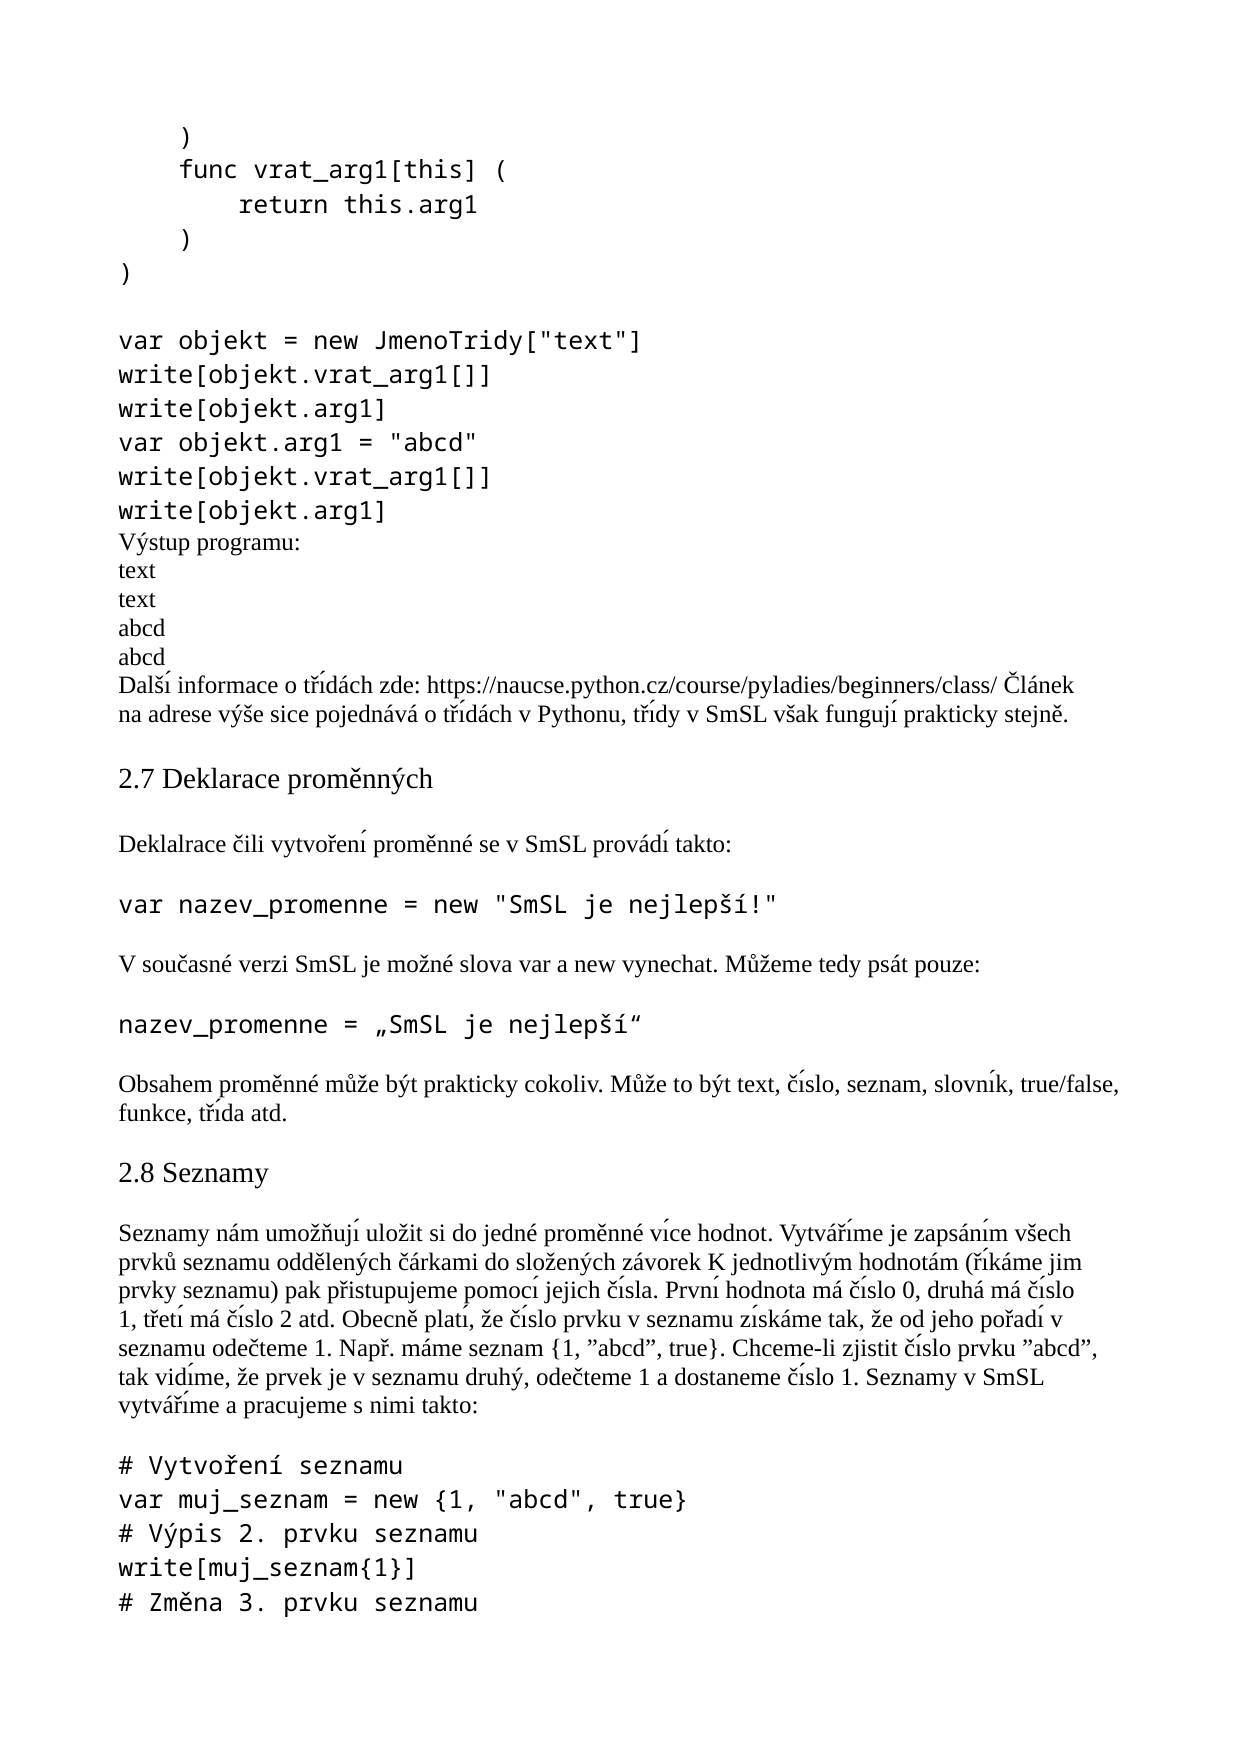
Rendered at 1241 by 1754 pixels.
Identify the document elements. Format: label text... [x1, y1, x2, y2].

text func vrat_arg1[this] ( [118, 152, 1122, 186]
text Seznamy nám umožňujı́ uložit si do jedné proměnné vı́ce hodnot. Vytvářı́me je zapsánı́m všech [118, 1218, 1122, 1247]
text na adrese výše sice pojednává o třı́dách v Pythonu, třı́dy v SmSL však fungujı́ prakticky stejně. [118, 699, 1122, 728]
text var muj_seznam = new {1, "abcd", true} [118, 1482, 1122, 1516]
text write[objekt.vrat_arg1[]] [118, 459, 1122, 493]
text 2.7 Deklarace proměnných [118, 762, 1122, 795]
text Deklalrace čili vytvořenı́ proměnné se v SmSL provádı́ takto: [118, 829, 1122, 857]
text return this.arg1 [118, 186, 1122, 220]
text write[muj_seznam{1}] [118, 1550, 1122, 1584]
text write[objekt.arg1] [118, 493, 1122, 527]
text text [118, 556, 1122, 584]
text abcd [118, 642, 1122, 671]
text vytvářı́me a pracujeme s nimi takto: [118, 1390, 1122, 1419]
text Obsahem proměnné může být prakticky cokoliv. Může to být text, čı́slo, seznam, slovnı́k, true/false, funkce, třı́da atd. [118, 1069, 1122, 1127]
text text [118, 584, 1122, 613]
text seznamu odečteme 1. Např. máme seznam {1, ”abcd”, true}. Chceme-li zjistit čı́slo prvku ”abcd”, [118, 1333, 1122, 1362]
text Dalšı́ informace o třı́dách zde: https://naucse.python.cz/course/pyladies/beginners/class/ Článek [118, 671, 1122, 699]
text prvků seznamu oddělených čárkami do složených závorek K jednotlivým hodnotám (řı́káme jim [118, 1247, 1122, 1275]
text # Změna 3. prvku seznamu [118, 1584, 1122, 1618]
text # Výpis 2. prvku seznamu [118, 1516, 1122, 1550]
text ) [118, 118, 1122, 152]
text Výstup programu: [118, 527, 1122, 556]
text V současné verzi SmSL je možné slova var a new vynechat. Můžeme tedy psát pouze: [118, 949, 1122, 978]
text var objekt.arg1 = "abcd" [118, 425, 1122, 459]
text var objekt = new JmenoTridy["text"] [118, 322, 1122, 357]
text ) [118, 254, 1122, 288]
text nazev_promenne = „SmSL je nejlepší“ [118, 1007, 1122, 1041]
text abcd [118, 613, 1122, 642]
text ) [118, 220, 1122, 254]
text write[objekt.vrat_arg1[]] [118, 357, 1122, 391]
text 2.8 Seznamy [118, 1156, 1122, 1189]
text # Vytvořenı́ seznamu [118, 1448, 1122, 1482]
text prvky seznamu) pak přistupujeme pomocı́ jejich čı́sla. Prvnı́ hodnota má čı́slo 0, druhá má čı́slo [118, 1275, 1122, 1304]
text tak vidı́me, že prvek je v seznamu druhý, odečteme 1 a dostaneme čı́slo 1. Seznamy v SmSL [118, 1362, 1122, 1390]
text write[objekt.arg1] [118, 391, 1122, 425]
text var nazev_promenne = new "SmSL je nejlepšı́!" [118, 886, 1122, 920]
text 1, třetı́ má čı́slo 2 atd. Obecně platı́, že čı́slo prvku v seznamu zı́skáme tak, že od jeho pořadı́ v [118, 1304, 1122, 1333]
